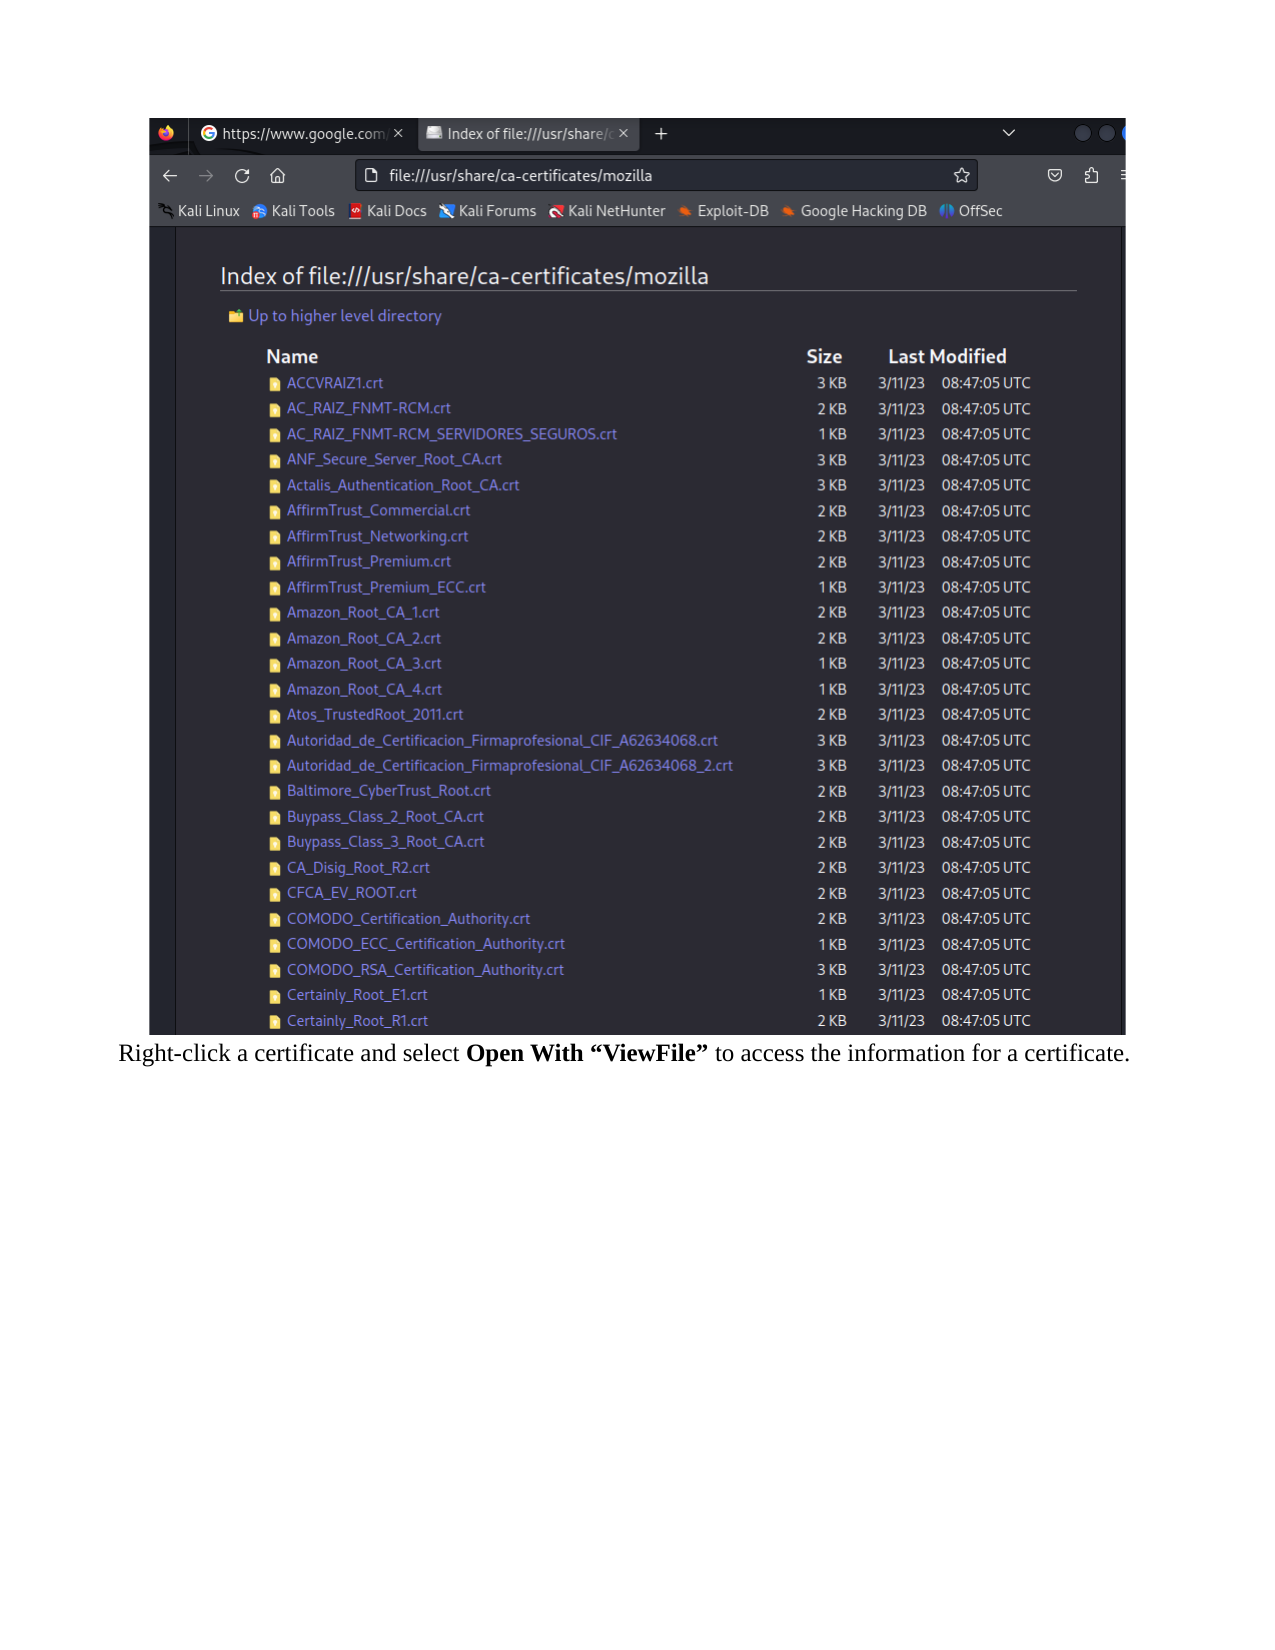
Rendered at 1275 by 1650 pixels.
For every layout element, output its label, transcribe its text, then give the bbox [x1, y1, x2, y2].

picture [149, 118, 1126, 1035]
text Right-click a certificate and select Open With “ViewFile” to access the information for a certificate. [118, 118, 1157, 1067]
